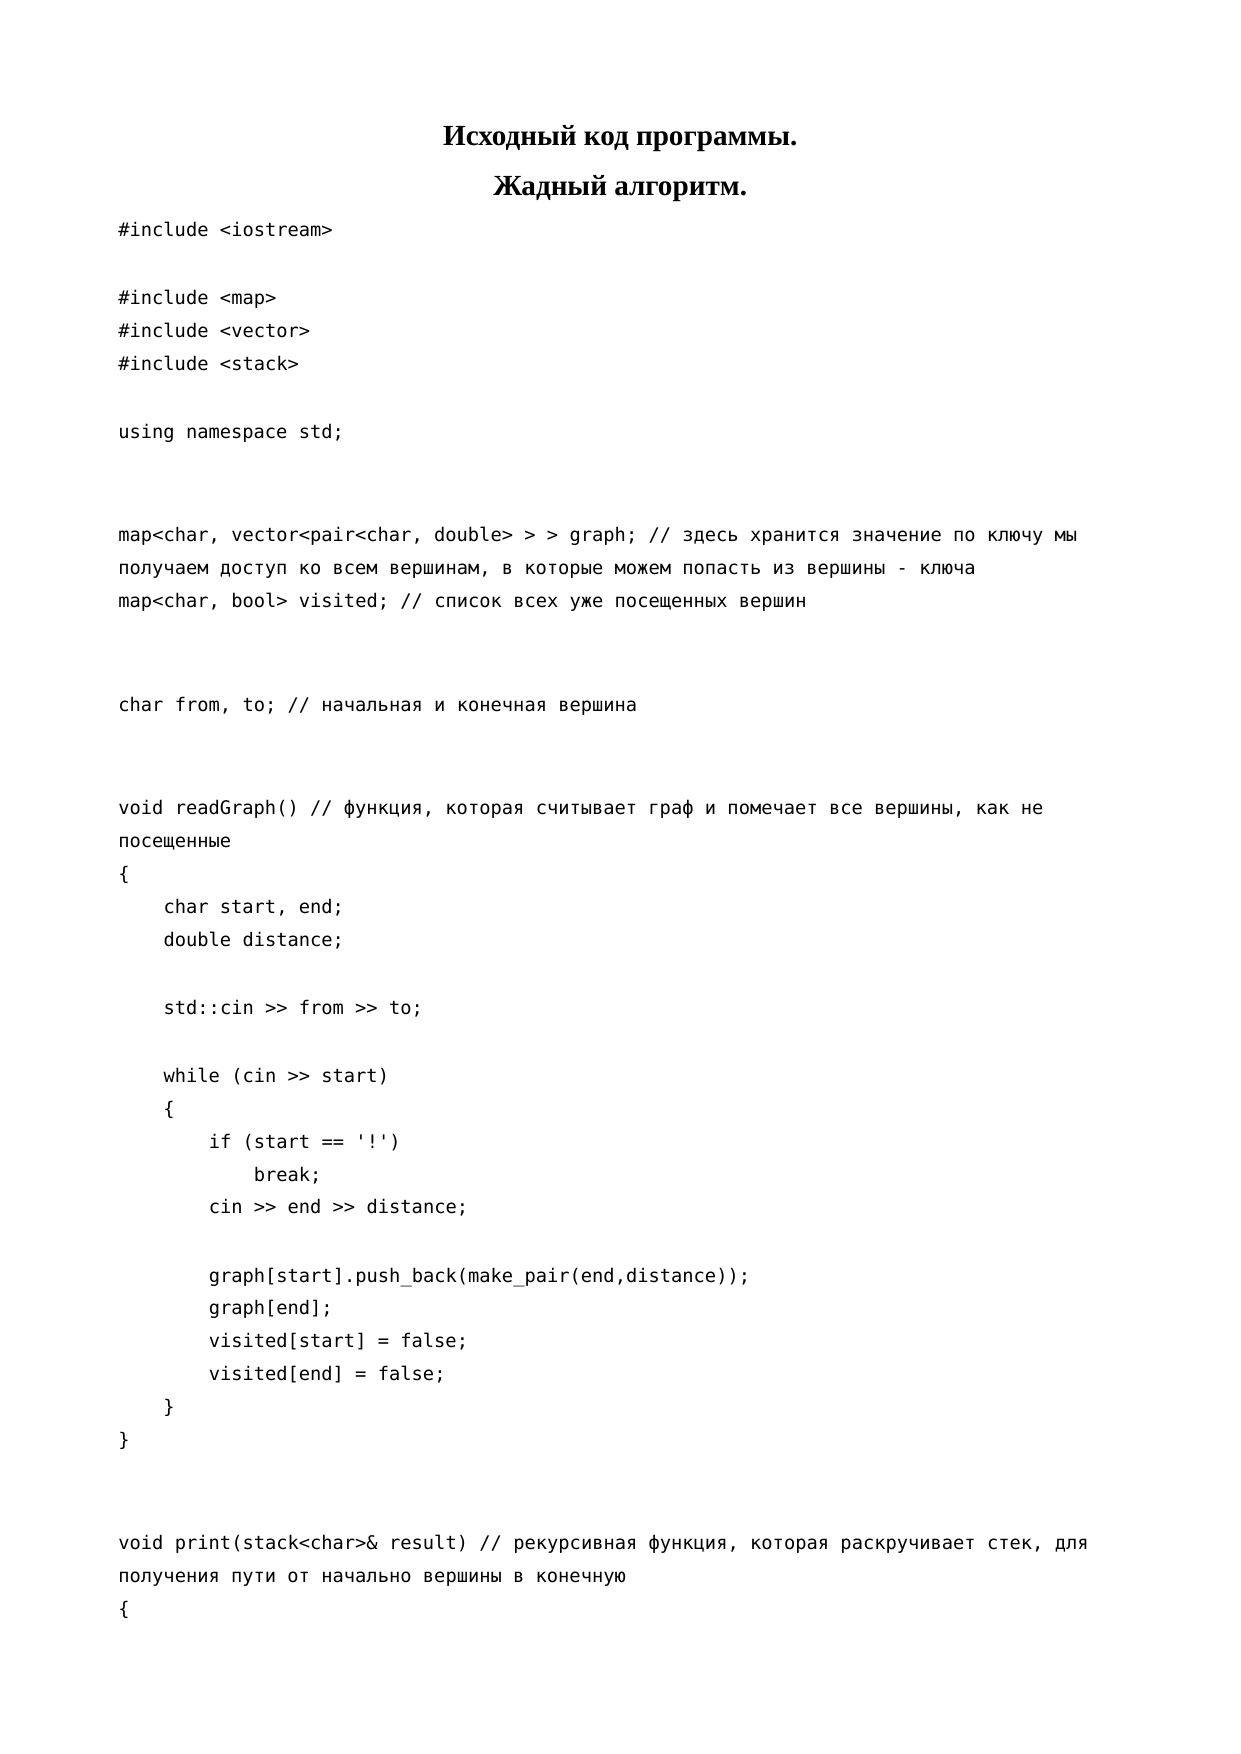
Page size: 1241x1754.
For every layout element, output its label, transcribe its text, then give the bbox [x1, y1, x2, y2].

text Исходный код программы. [118, 118, 1122, 152]
text #include <iostream> #include <map> #include <vector> #include <stack> using namespace std; map<char, vector<pair<char, double> > > graph; // здесь хранится значение по ключу мы получаем доступ ко всем вершинам, в которые можем попасть из вершины - ключа map<char, bool> visited; // список всех уже посещенных вершин char from, to; // начальная и конечная вершина void readGraph() // функция, которая считывает граф и помечает все вершины, как не посещенные { char start, end; double distance; std::cin >> from >> to; while (cin >> start) { if (start == '!') break; cin >> end >> distance; graph[start].push_back(make_pair(end,distance)); graph[end]; visited[start] = false; visited[end] = false; } } void print(stack<char>& result) // рекурсивная функция, которая раскручивает стек, для получения пути от начально вершины в конечную { [118, 219, 1122, 1620]
text Жадный алгоритм. [118, 168, 1122, 202]
